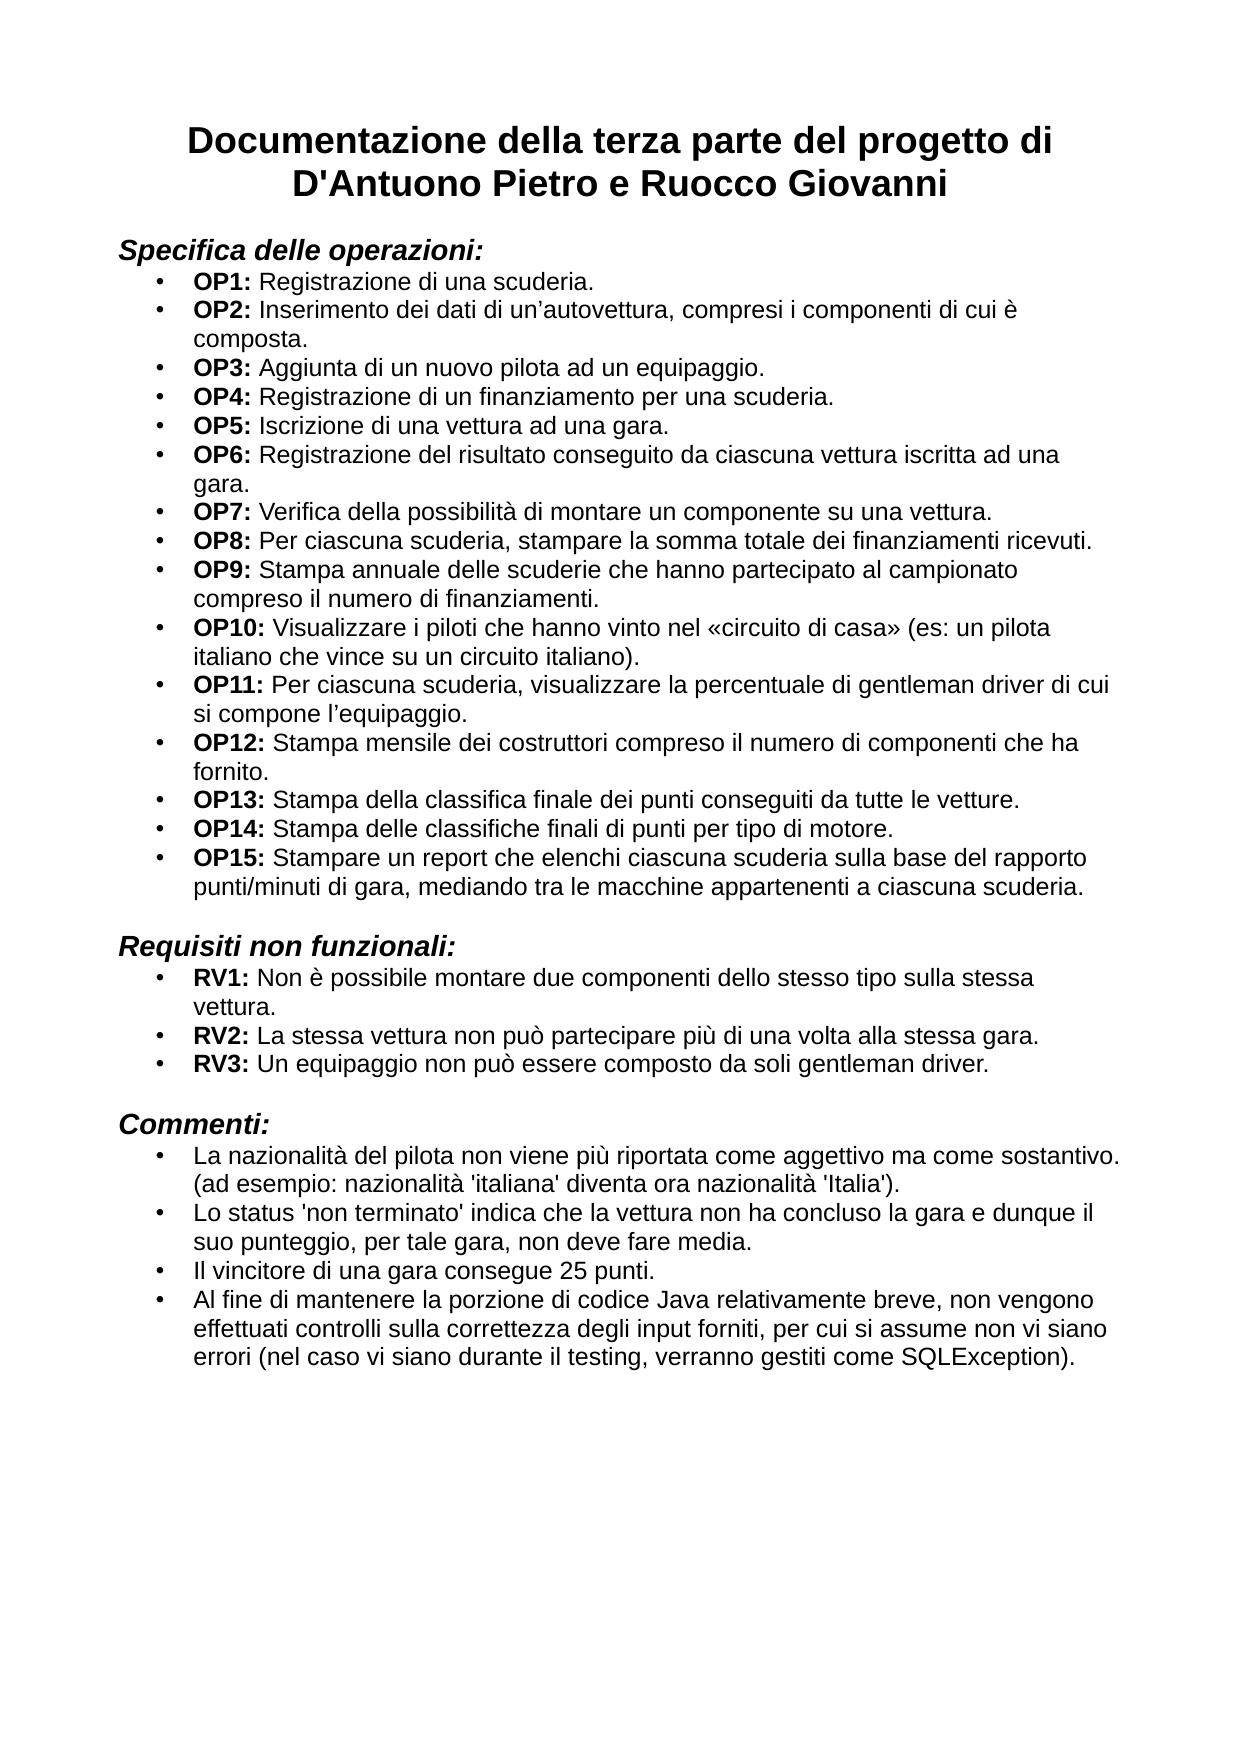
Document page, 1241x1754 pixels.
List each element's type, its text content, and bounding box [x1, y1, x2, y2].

list OP7: Verifica della possibilità di montare un componente su una vettura. [156, 497, 1122, 526]
list OP15: Stampare un report che elenchi ciascuna scuderia sulla base del rapporto punti/minuti di gara, mediando tra le macchine appartenenti a ciascuna scuderia. [156, 843, 1122, 901]
list OP9: Stampa annuale delle scuderie che hanno partecipato al campionato compreso il numero di finanziamenti. [156, 555, 1122, 613]
list Il vincitore di una gara consegue 25 punti. [156, 1256, 1122, 1285]
list OP10: Visualizzare i piloti che hanno vinto nel «circuito di casa» (es: un pilota italiano che vince su un circuito italiano). [156, 613, 1122, 670]
list RV1: Non è possibile montare due componenti dello stesso tipo sulla stessa vettura. [156, 963, 1122, 1021]
list OP13: Stampa della classifica finale dei punti conseguiti da tutte le vetture. [156, 785, 1122, 814]
list RV3: Un equipaggio non può essere composto da soli gentleman driver. [156, 1049, 1122, 1078]
list OP2: Inserimento dei dati di un’autovettura, compresi i componenti di cui è composta. [156, 296, 1122, 353]
text Documentazione della terza parte del progetto di D'Antuono Pietro e Ruocco Giovanni [118, 118, 1122, 204]
list OP1: Registrazione di una scuderia. [156, 267, 1122, 296]
list OP6: Registrazione del risultato conseguito da ciascuna vettura iscritta ad una gara. [156, 440, 1122, 497]
list OP5: Iscrizione di una vettura ad una gara. [156, 411, 1122, 440]
text Specifica delle operazioni: [118, 233, 1122, 267]
list OP8: Per ciascuna scuderia, stampare la somma totale dei finanziamenti ricevuti. [156, 526, 1122, 555]
list La nazionalità del pilota non viene più riportata come aggettivo ma come sostantivo. (ad esempio: nazionalità 'italiana' diventa ora nazionalità 'Italia'). [156, 1141, 1122, 1198]
list OP3: Aggiunta di un nuovo pilota ad un equipaggio. [156, 353, 1122, 382]
list OP4: Registrazione di un finanziamento per una scuderia. [156, 382, 1122, 411]
list RV2: La stessa vettura non può partecipare più di una volta alla stessa gara. [156, 1021, 1122, 1049]
list OP11: Per ciascuna scuderia, visualizzare la percentuale di gentleman driver di cui si compone l’equipaggio. [156, 670, 1122, 728]
list OP12: Stampa mensile dei costruttori compreso il numero di componenti che ha fornito. [156, 728, 1122, 785]
text Requisiti non funzionali: [118, 929, 1122, 963]
text Commenti: [118, 1107, 1122, 1141]
list Lo status 'non terminato' indica che la vettura non ha concluso la gara e dunque il suo punteggio, per tale gara, non deve fare media. [156, 1198, 1122, 1256]
list OP14: Stampa delle classifiche finali di punti per tipo di motore. [156, 814, 1122, 843]
list Al fine di mantenere la porzione di codice Java relativamente breve, non vengono effettuati controlli sulla correttezza degli input forniti, per cui si assume non vi siano errori (nel caso vi siano durante il testing, verranno gestiti come SQLException). [156, 1285, 1122, 1371]
